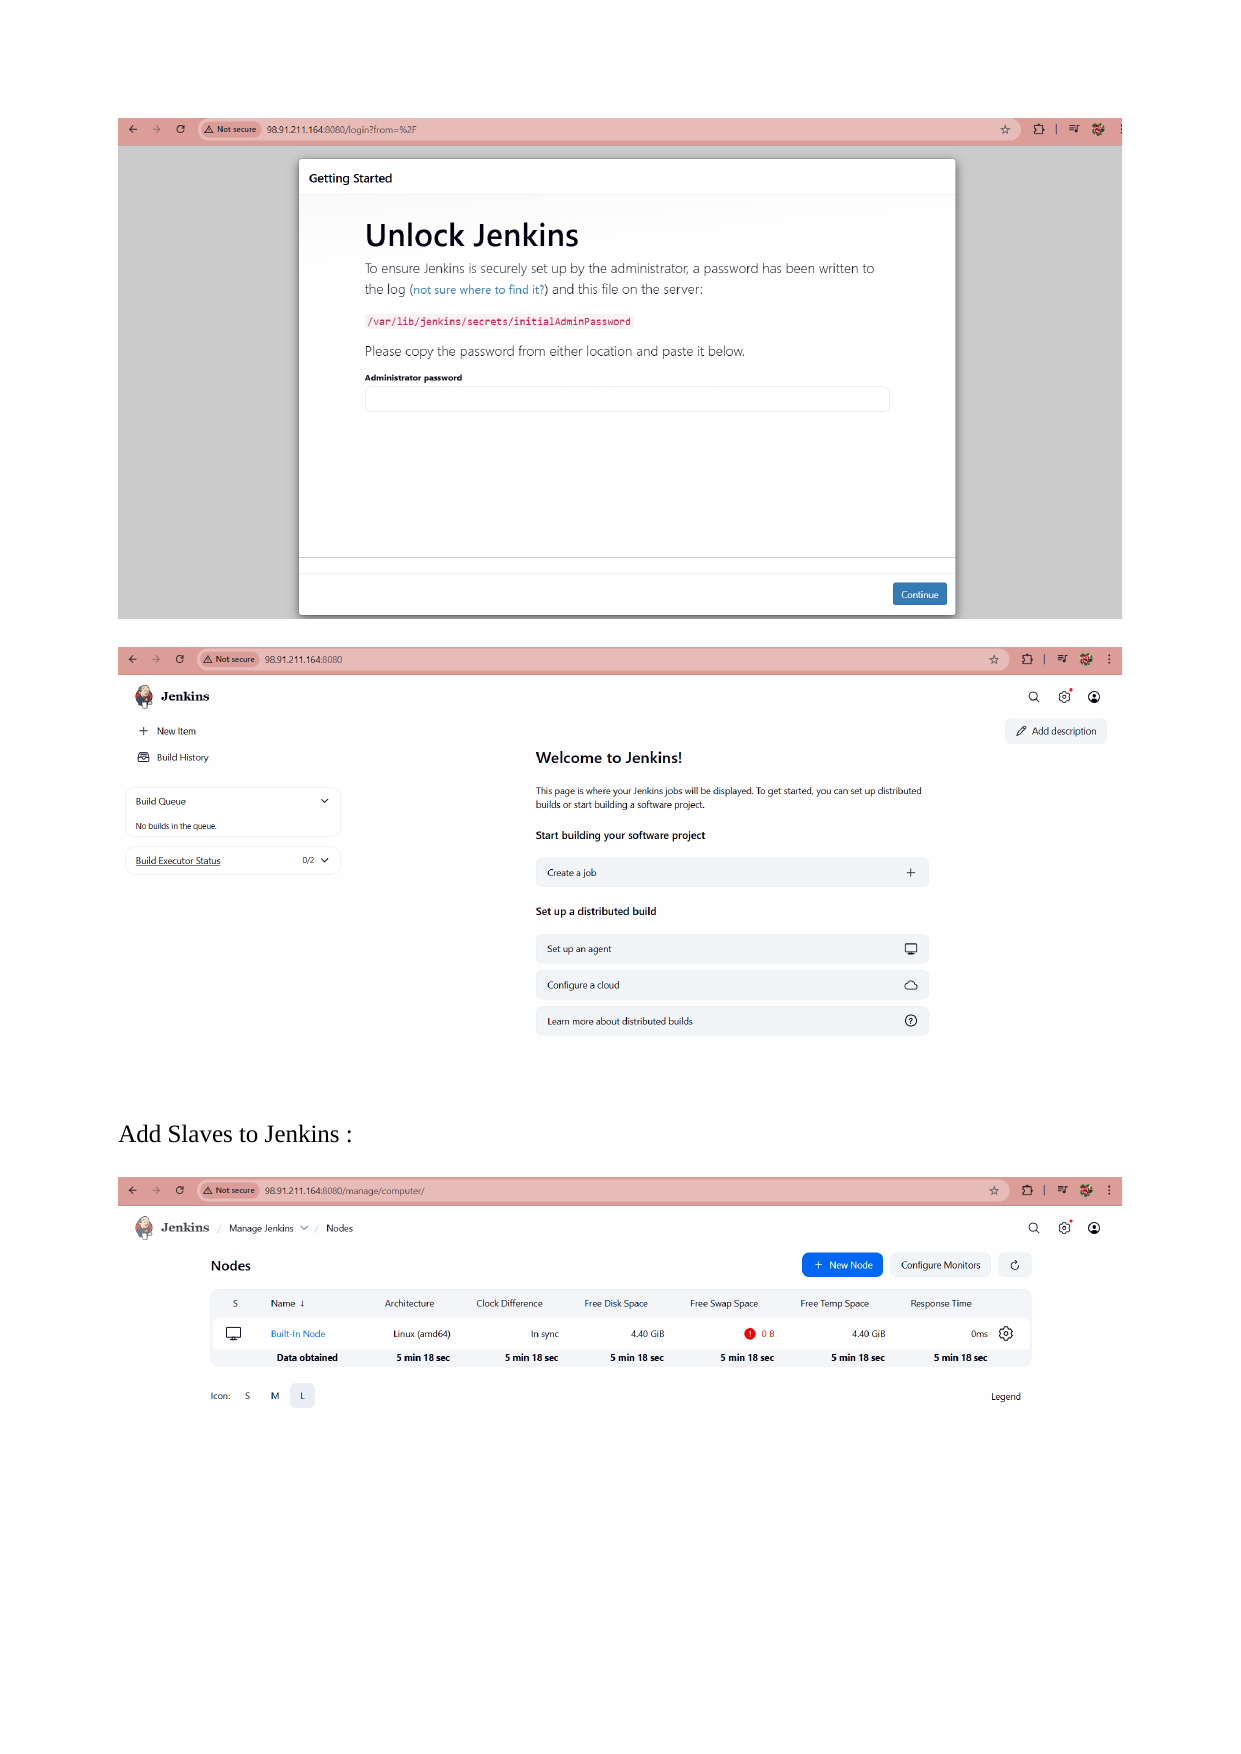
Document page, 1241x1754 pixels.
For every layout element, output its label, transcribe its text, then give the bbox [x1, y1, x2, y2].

picture [118, 1177, 1123, 1440]
picture [118, 647, 1123, 1091]
picture [118, 118, 1123, 619]
text Add Slaves to Jenkins : [118, 1119, 1122, 1148]
